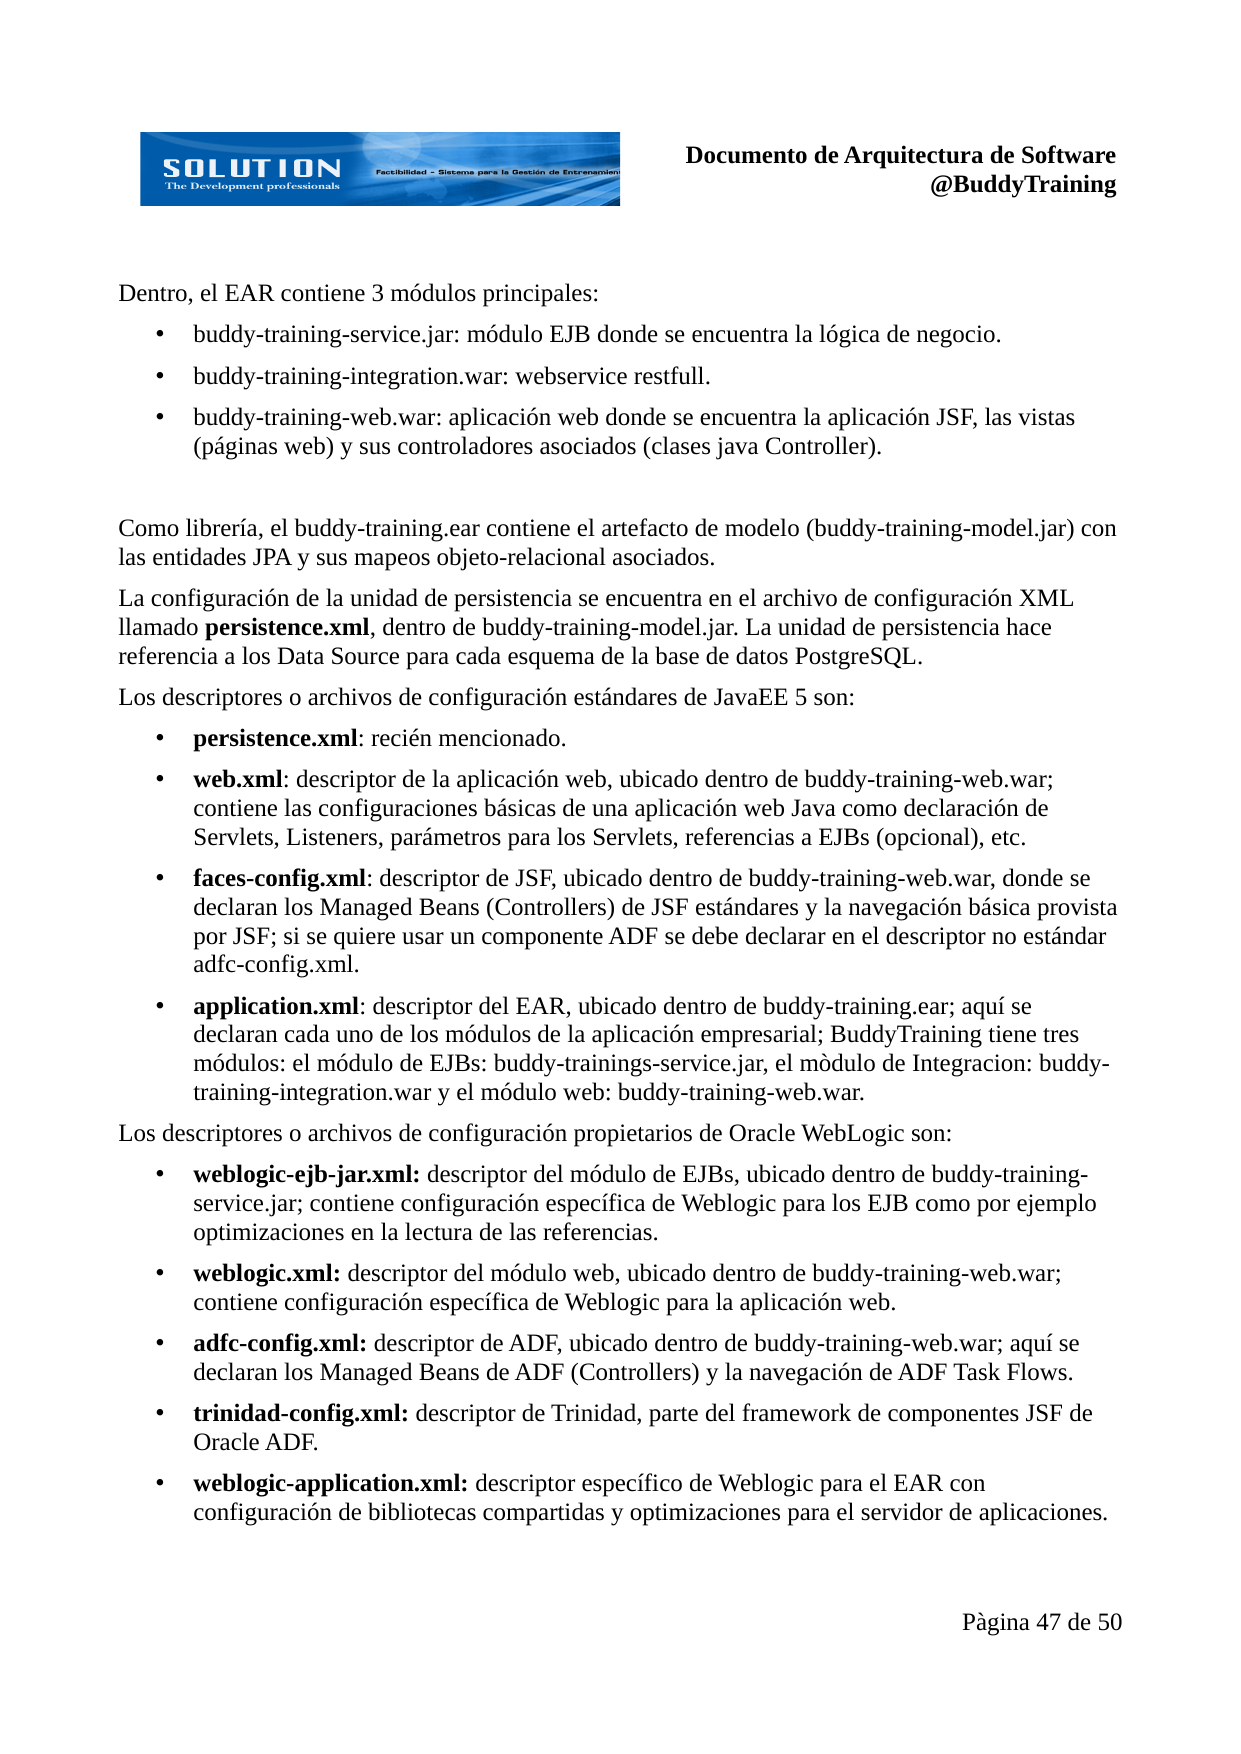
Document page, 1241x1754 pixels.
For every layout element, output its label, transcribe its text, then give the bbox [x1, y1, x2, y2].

picture [140, 132, 621, 206]
text La configuración de la unidad de persistencia se encuentra en el archivo de configuración XML llamado persistence.xml, dentro de buddy-training-model.jar. La unidad de persistencia hace referencia a los Data Source para cada esquema de la base de datos PostgreSQL. [118, 583, 1122, 669]
list adfc-config.xml: descriptor de ADF, ubicado dentro de buddy-training-web.war; aquí se declaran los Managed Beans de ADF (Controllers) y la navegación de ADF Task Flows. [156, 1328, 1122, 1386]
list application.xml: descriptor del EAR, ubicado dentro de buddy-training.ear; aquí se declaran cada uno de los módulos de la aplicación empresarial; BuddyTraining tiene tres módulos: el módulo de EJBs: buddy-trainings-service.jar, el mòdulo de Integracion: buddy-training-integration.war y el módulo web: buddy-training-web.war. [156, 991, 1122, 1106]
text Los descriptores o archivos de configuración estándares de JavaEE 5 son: [118, 682, 1122, 711]
list trinidad-config.xml: descriptor de Trinidad, parte del framework de componentes JSF de Oracle ADF. [156, 1398, 1122, 1456]
text Dentro, el EAR contiene 3 módulos principales: [118, 278, 1122, 307]
list buddy-training-service.jar: módulo EJB donde se encuentra la lógica de negocio. [156, 319, 1122, 348]
list web.xml: descriptor de la aplicación web, ubicado dentro de buddy-training-web.war; contiene las configuraciones básicas de una aplicación web Java como declaración de Servlets, Listeners, parámetros para los Servlets, referencias a EJBs (opcional), etc. [156, 764, 1122, 851]
list weblogic.xml: descriptor del módulo web, ubicado dentro de buddy-training-web.war; contiene configuración específica de Weblogic para la aplicación web. [156, 1258, 1122, 1316]
text Como librería, el buddy-training.ear contiene el artefacto de modelo (buddy-training-model.jar) con las entidades JPA y sus mapeos objeto-relacional asociados. [118, 513, 1122, 571]
list persistence.xml: recién mencionado. [156, 723, 1122, 752]
list buddy-training-integration.war: webservice restfull. [156, 361, 1122, 389]
list buddy-training-web.war: aplicación web donde se encuentra la aplicación JSF, las vistas (páginas web) y sus controladores asociados (clases java Controller). [156, 402, 1122, 459]
list faces-config.xml: descriptor de JSF, ubicado dentro de buddy-training-web.war, donde se declaran los Managed Beans (Controllers) de JSF estándares y la navegación básica provista por JSF; si se quiere usar un componente ADF se debe declarar en el descriptor no estándar adfc-config.xml. [156, 863, 1122, 978]
list weblogic-ejb-jar.xml: descriptor del módulo de EJBs, ubicado dentro de buddy-training-service.jar; contiene configuración específica de Weblogic para los EJB como por ejemplo optimizaciones en la lectura de las referencias. [156, 1159, 1122, 1246]
list weblogic-application.xml: descriptor específico de Weblogic para el EAR con configuración de bibliotecas compartidas y optimizaciones para el servidor de aplicaciones. [156, 1468, 1122, 1526]
text Los descriptores o archivos de configuración propietarios de Oracle WebLogic son: [118, 1118, 1122, 1147]
